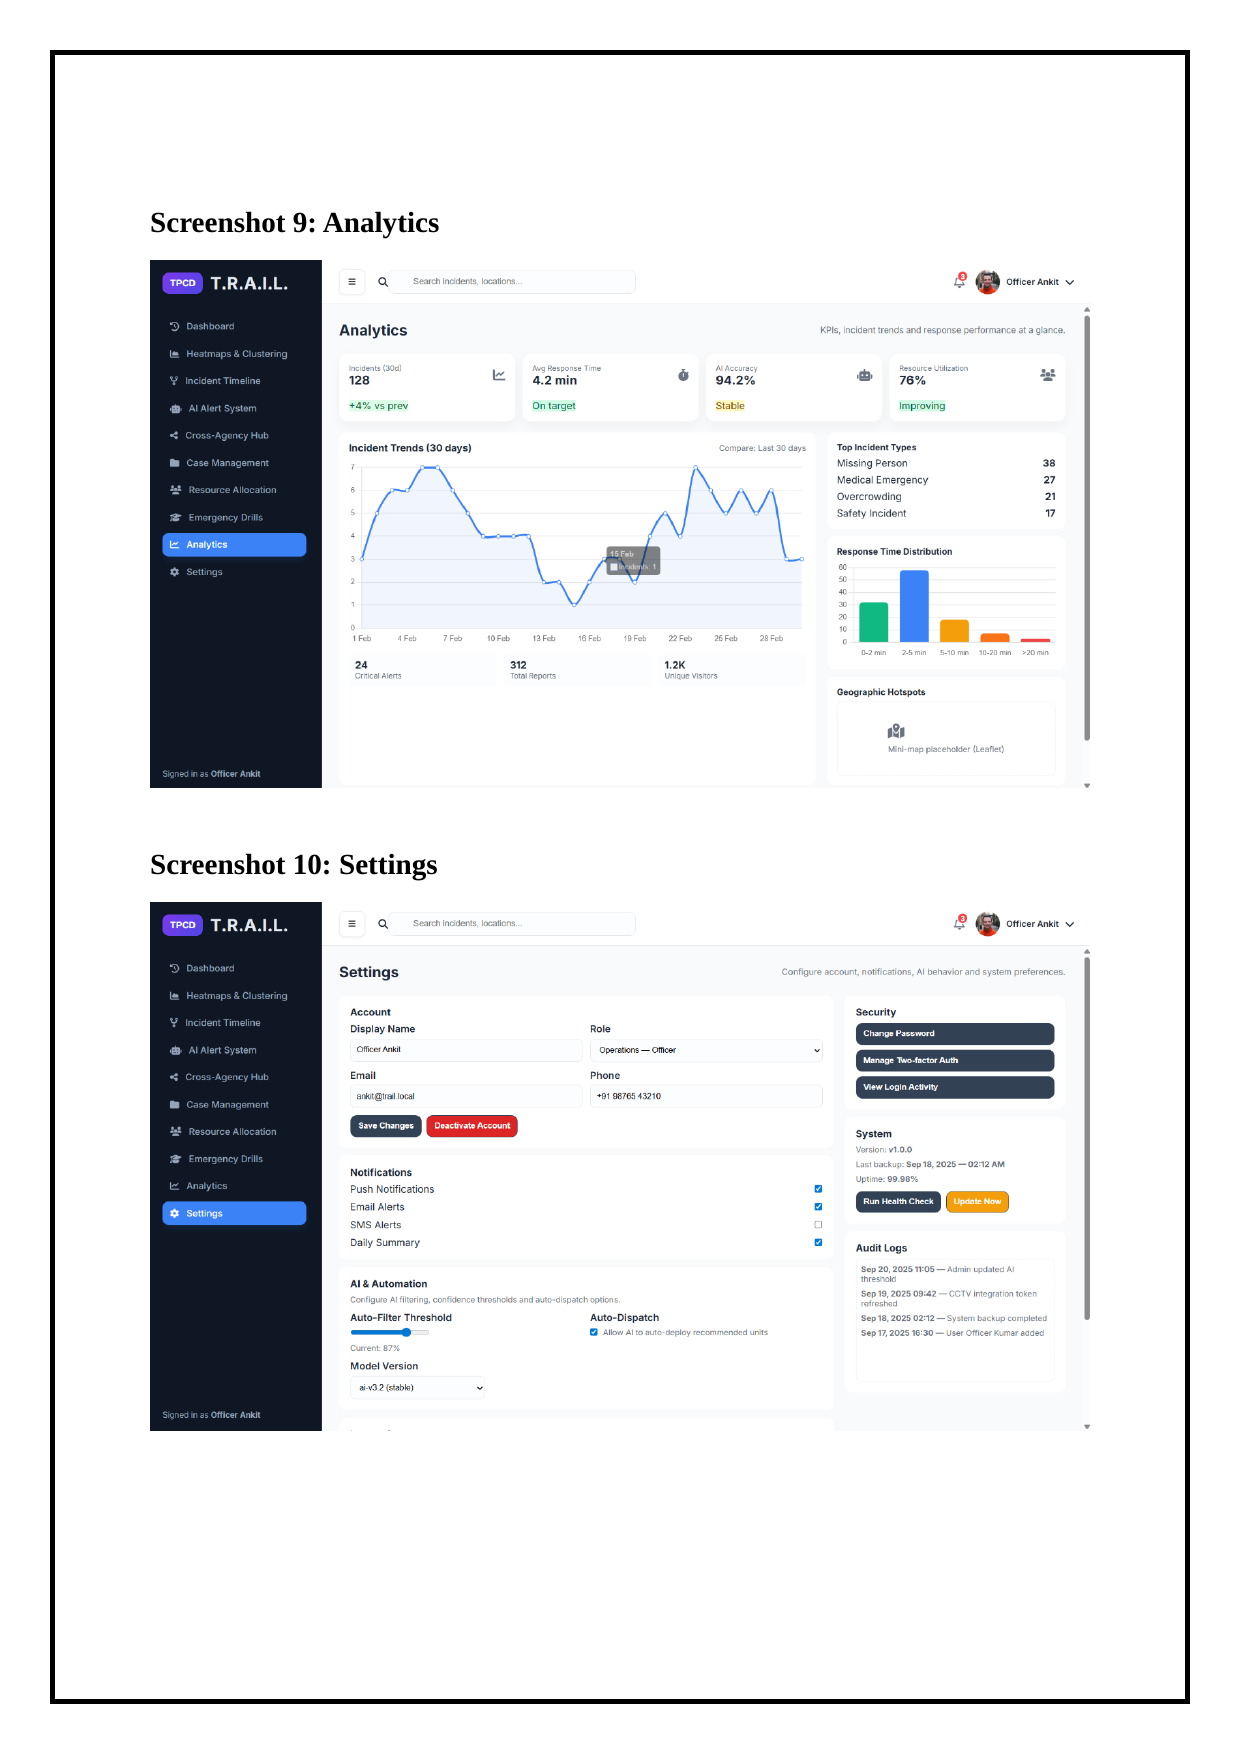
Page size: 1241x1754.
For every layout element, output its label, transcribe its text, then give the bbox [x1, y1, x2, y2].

text Screenshot 9: Analytics [150, 205, 1090, 239]
text Screenshot 10: Settings [150, 847, 1090, 881]
